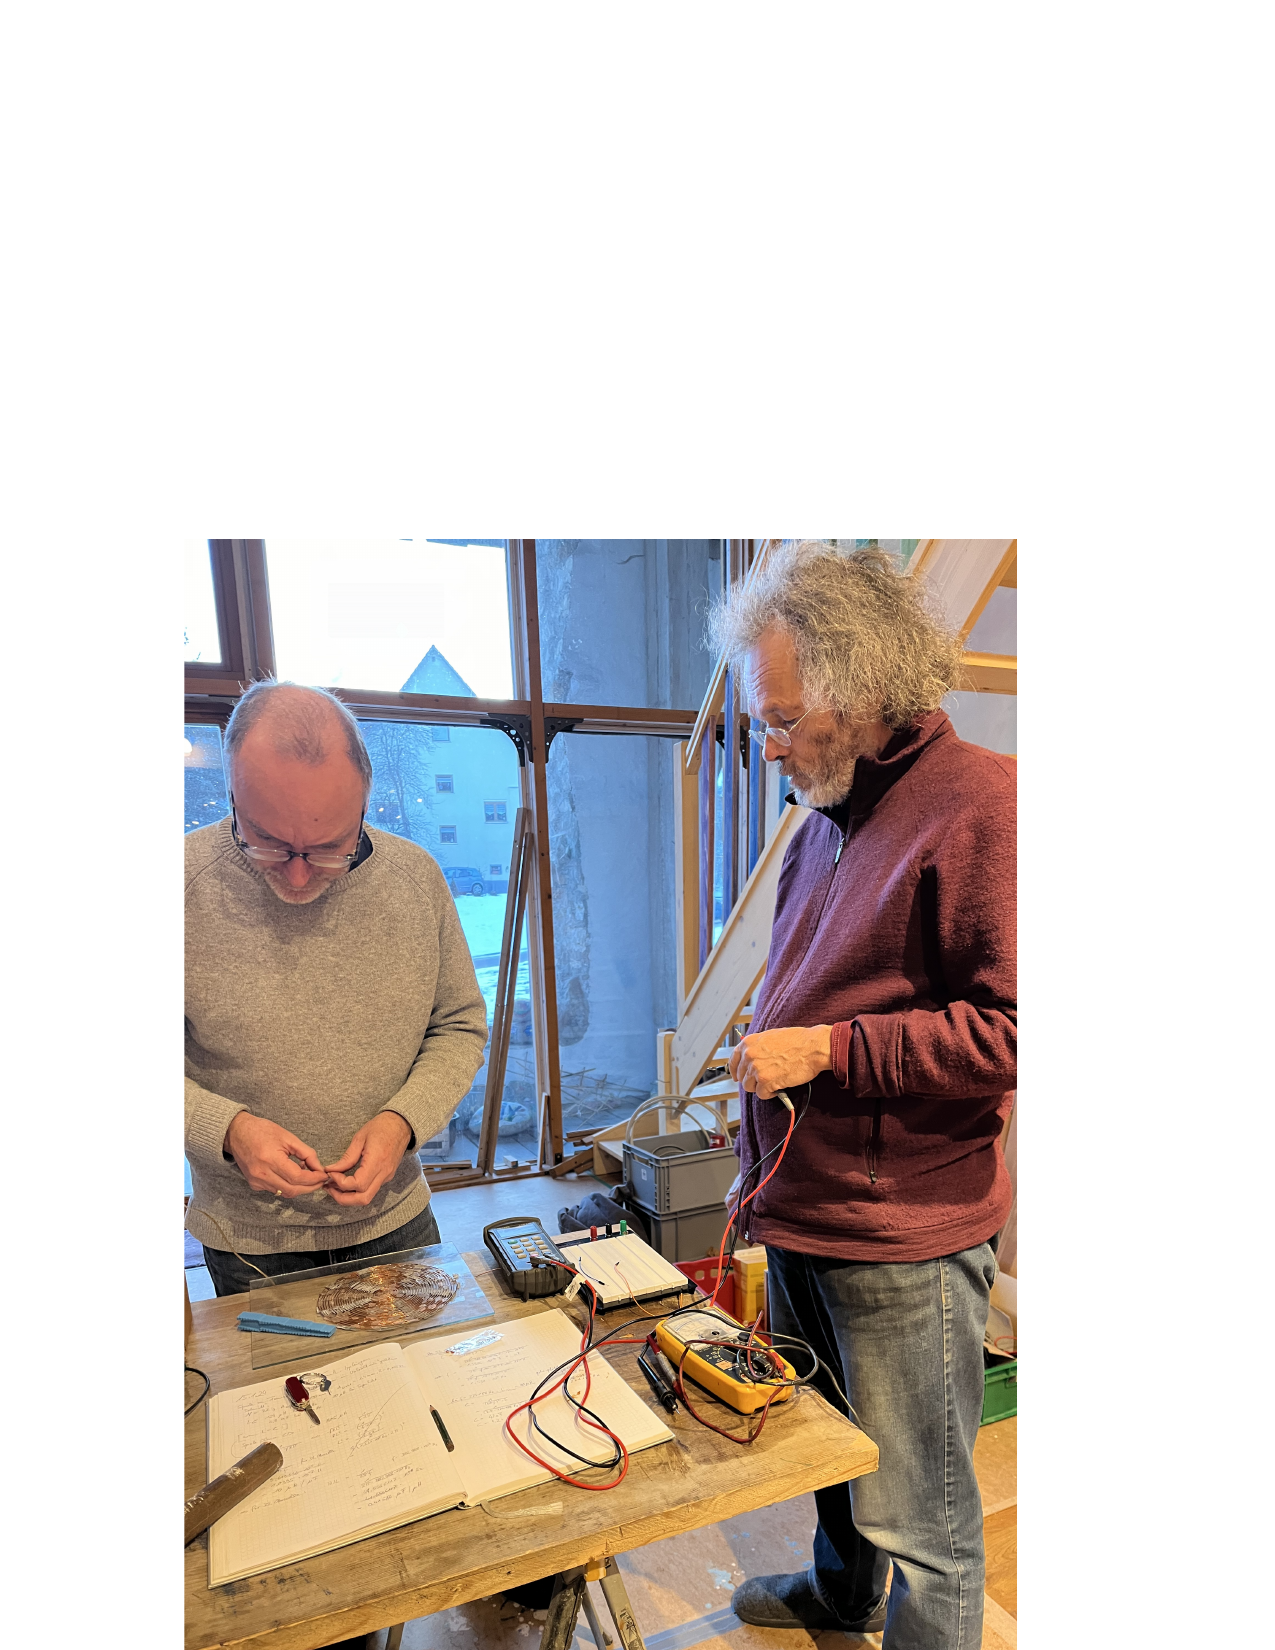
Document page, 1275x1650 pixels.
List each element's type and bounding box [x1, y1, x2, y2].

picture [184, 539, 1017, 1650]
